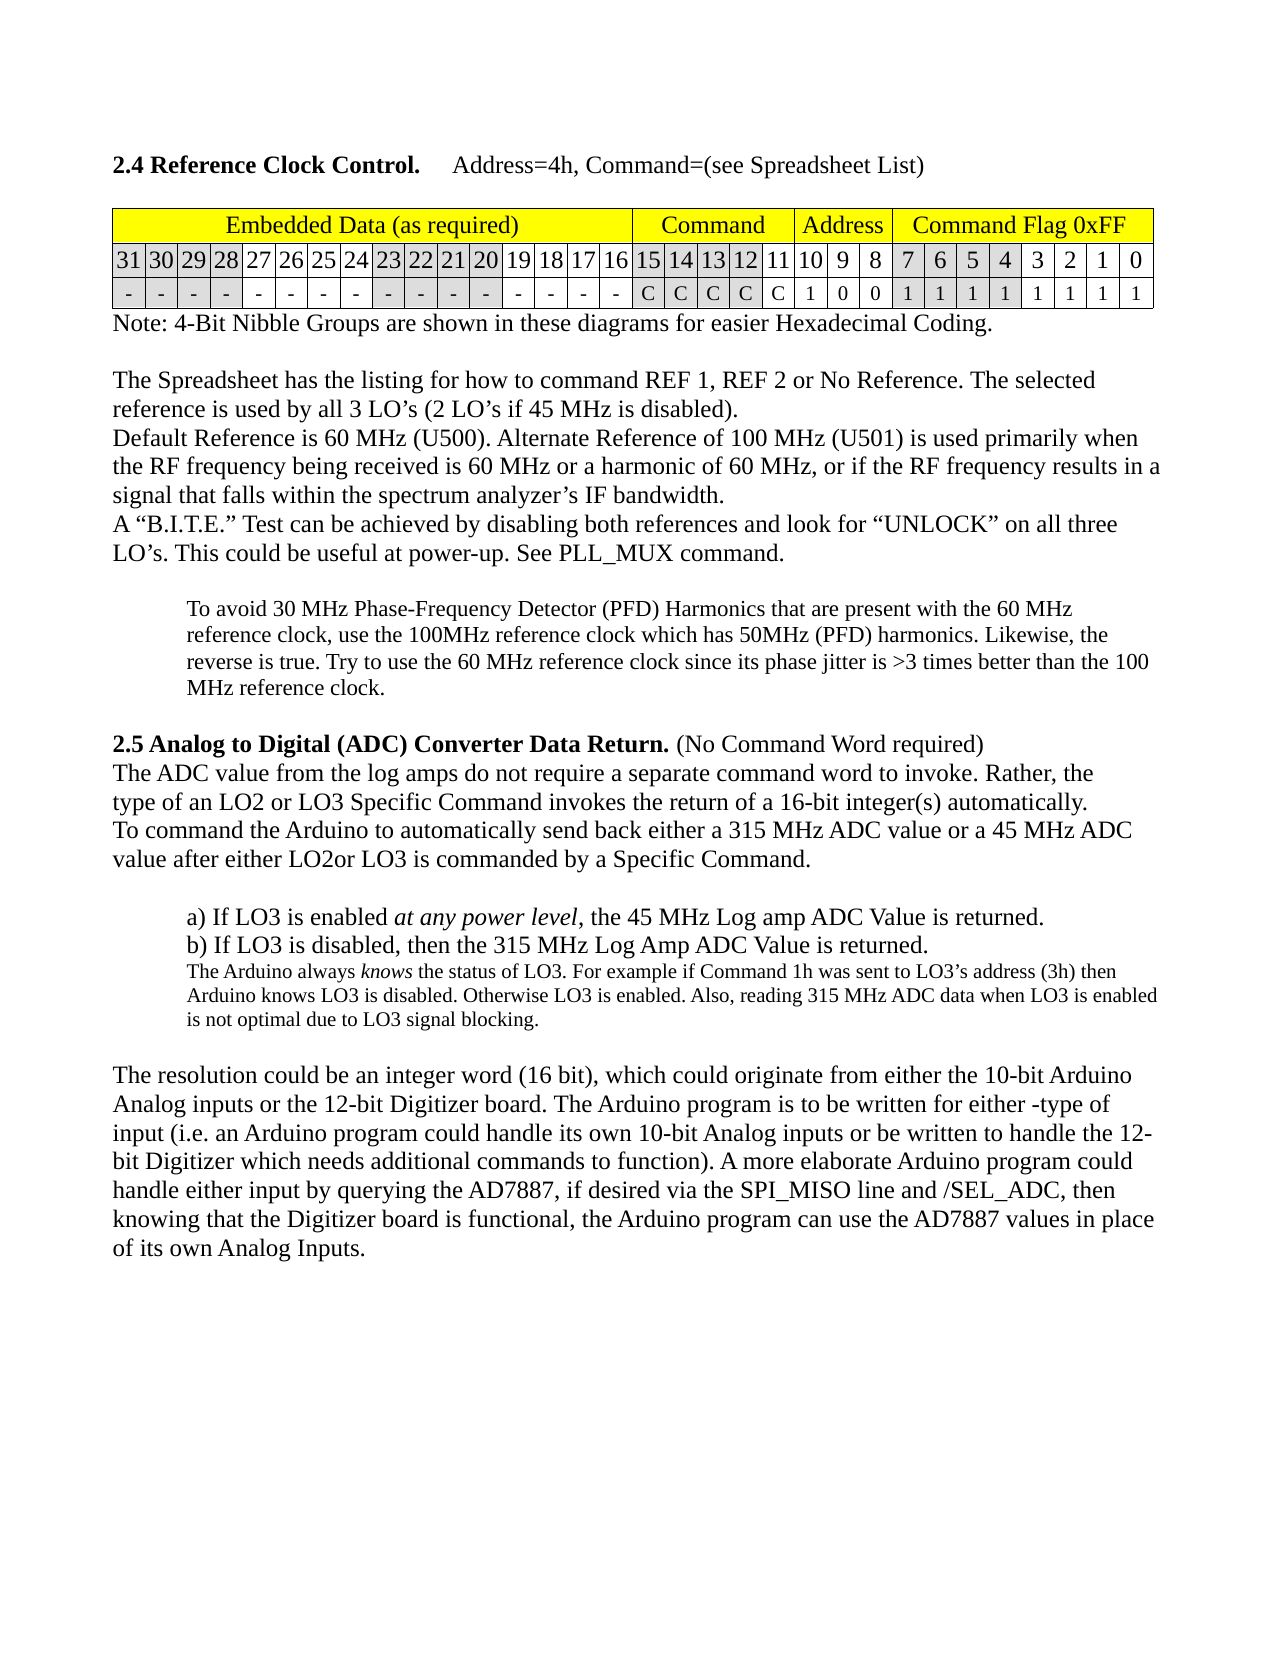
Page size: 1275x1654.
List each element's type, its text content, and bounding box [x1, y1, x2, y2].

table_cell - [341, 278, 372, 307]
table_header 17 [568, 244, 599, 277]
table_header Command [633, 209, 794, 242]
table_header 16 [600, 244, 632, 277]
text a) If LO3 is enabled at any power level, the 45 MHz Log amp ADC Value is returned. [186, 902, 1162, 931]
table_header 4 [990, 244, 1021, 277]
table_header 2 [1055, 244, 1086, 277]
table_header 3 [1022, 244, 1054, 277]
table_header 8 [860, 244, 892, 277]
table_header 9 [828, 244, 859, 277]
table_header 29 [178, 244, 210, 277]
table_cell 1 [795, 278, 827, 307]
table_header 14 [665, 244, 697, 277]
table_header 0 [1120, 244, 1153, 277]
table_cell C [698, 278, 729, 307]
table_header 15 [633, 244, 664, 277]
table_cell 0 [860, 278, 892, 307]
table_header 28 [211, 244, 242, 277]
table_cell - [243, 278, 275, 307]
table_cell - [503, 278, 534, 307]
table_cell - [373, 278, 404, 307]
table_header Address [795, 209, 892, 242]
table_cell - [113, 278, 145, 307]
table_header 31 [113, 244, 145, 277]
text The Spreadsheet has the listing for how to command REF 1, REF 2 or No Reference. The selected reference is used by all 3 LO’s (2 LO’s if 45 MHz is disabled). [112, 365, 1162, 423]
table_cell - [178, 278, 210, 307]
table_cell - [211, 278, 242, 307]
table_cell - [535, 278, 567, 307]
text To avoid 30 MHz Phase-Frequency Detector (PFD) Harmonics that are present with the 60 MHz reference clock, use the 100MHz reference clock which has 50MHz (PFD) harmonics. Likewise, the reverse is true. Try to use the 60 MHz reference clock since its phase jitter is >3 times better than the 100 MHz reference clock. [186, 595, 1162, 701]
table_header 19 [503, 244, 534, 277]
table_cell - [405, 278, 437, 307]
table_cell 1 [990, 278, 1021, 307]
table_header 21 [438, 244, 469, 277]
text To command the Arduino to automatically send back either a 315 MHz ADC value or a 45 MHz ADC [112, 816, 1162, 844]
table_header 1 [1087, 244, 1119, 277]
table_header 30 [146, 244, 177, 277]
table_cell 0 [828, 278, 859, 307]
table_cell - [470, 278, 502, 307]
text A “B.I.T.E.” Test can be achieved by disabling both references and look for “UNLOCK” on all three LO’s. This could be useful at power-up. See PLL_MUX command. [112, 509, 1162, 566]
text 2.5 Analog to Digital (ADC) Converter Data Return. (No Command Word required) [112, 729, 1162, 758]
table_header 10 [795, 244, 827, 277]
text Note: 4-Bit Nibble Groups are shown in these diagrams for easier Hexadecimal Coding. [112, 308, 1162, 336]
table_cell - [276, 278, 307, 307]
table_header 5 [957, 244, 989, 277]
table_cell - [568, 278, 599, 307]
text 2.4 Reference Clock Control. Address=4h, Command=(see Spreadsheet List) [112, 150, 1162, 179]
table_header 18 [535, 244, 567, 277]
table_cell C [730, 278, 762, 307]
table_cell 1 [925, 278, 956, 307]
table_cell 1 [1022, 278, 1054, 307]
table_cell - [600, 278, 632, 307]
text The Arduino always knows the status of LO3. For example if Command 1h was sent to LO3’s address (3h) then Arduino knows LO3 is disabled. Otherwise LO3 is enabled. Also, reading 315 MHz ADC data when LO3 is enabled is not optimal due to LO3 signal blocking. [186, 959, 1162, 1031]
table_header Command Flag 0xFF [893, 209, 1153, 242]
table_cell - [308, 278, 340, 307]
table_header 26 [276, 244, 307, 277]
table_cell C [763, 278, 794, 307]
table_header 27 [243, 244, 275, 277]
table_header 23 [373, 244, 404, 277]
text Default Reference is 60 MHz (U500). Alternate Reference of 100 MHz (U501) is used primarily when the RF frequency being received is 60 MHz or a harmonic of 60 MHz, or if the RF frequency results in a signal that falls within the spectrum analyzer’s IF bandwidth. [112, 423, 1162, 509]
table_header Embedded Data (as required) [113, 209, 632, 242]
table_header 22 [405, 244, 437, 277]
table_header 24 [341, 244, 372, 277]
text value after either LO2or LO3 is commanded by a Specific Command. [112, 844, 1162, 873]
text The resolution could be an integer word (16 bit), which could originate from either the 10-bit Arduino Analog inputs or the 12-bit Digitizer board. The Arduino program is to be written for either -type of input (i.e. an Arduino program could handle its own 10-bit Analog inputs or be written to handle the 12-bit Digitizer which needs additional commands to function). A more elaborate Arduino program could handle either input by querying the AD7887, if desired via the SPI_MISO line and /SEL_ADC, then knowing that the Digitizer board is functional, the Arduino program can use the AD7887 values in place of its own Analog Inputs. [112, 1060, 1162, 1261]
table_cell C [633, 278, 664, 307]
text The ADC value from the log amps do not require a separate command word to invoke. Rather, the type of an LO2 or LO3 Specific Command invokes the return of a 16-bit integer(s) automatically. [112, 758, 1162, 816]
table_cell C [665, 278, 697, 307]
table_cell 1 [957, 278, 989, 307]
table_header 11 [763, 244, 794, 277]
table_header 7 [893, 244, 924, 277]
table_cell 1 [1087, 278, 1119, 307]
table_header 20 [470, 244, 502, 277]
table_header 25 [308, 244, 340, 277]
table_cell - [438, 278, 469, 307]
table_cell 1 [893, 278, 924, 307]
table_header 13 [698, 244, 729, 277]
table_cell 1 [1120, 278, 1153, 307]
table_cell - [146, 278, 177, 307]
table_header 6 [925, 244, 956, 277]
table_cell 1 [1055, 278, 1086, 307]
text b) If LO3 is disabled, then the 315 MHz Log Amp ADC Value is returned. [186, 931, 1162, 959]
table_header 12 [730, 244, 762, 277]
